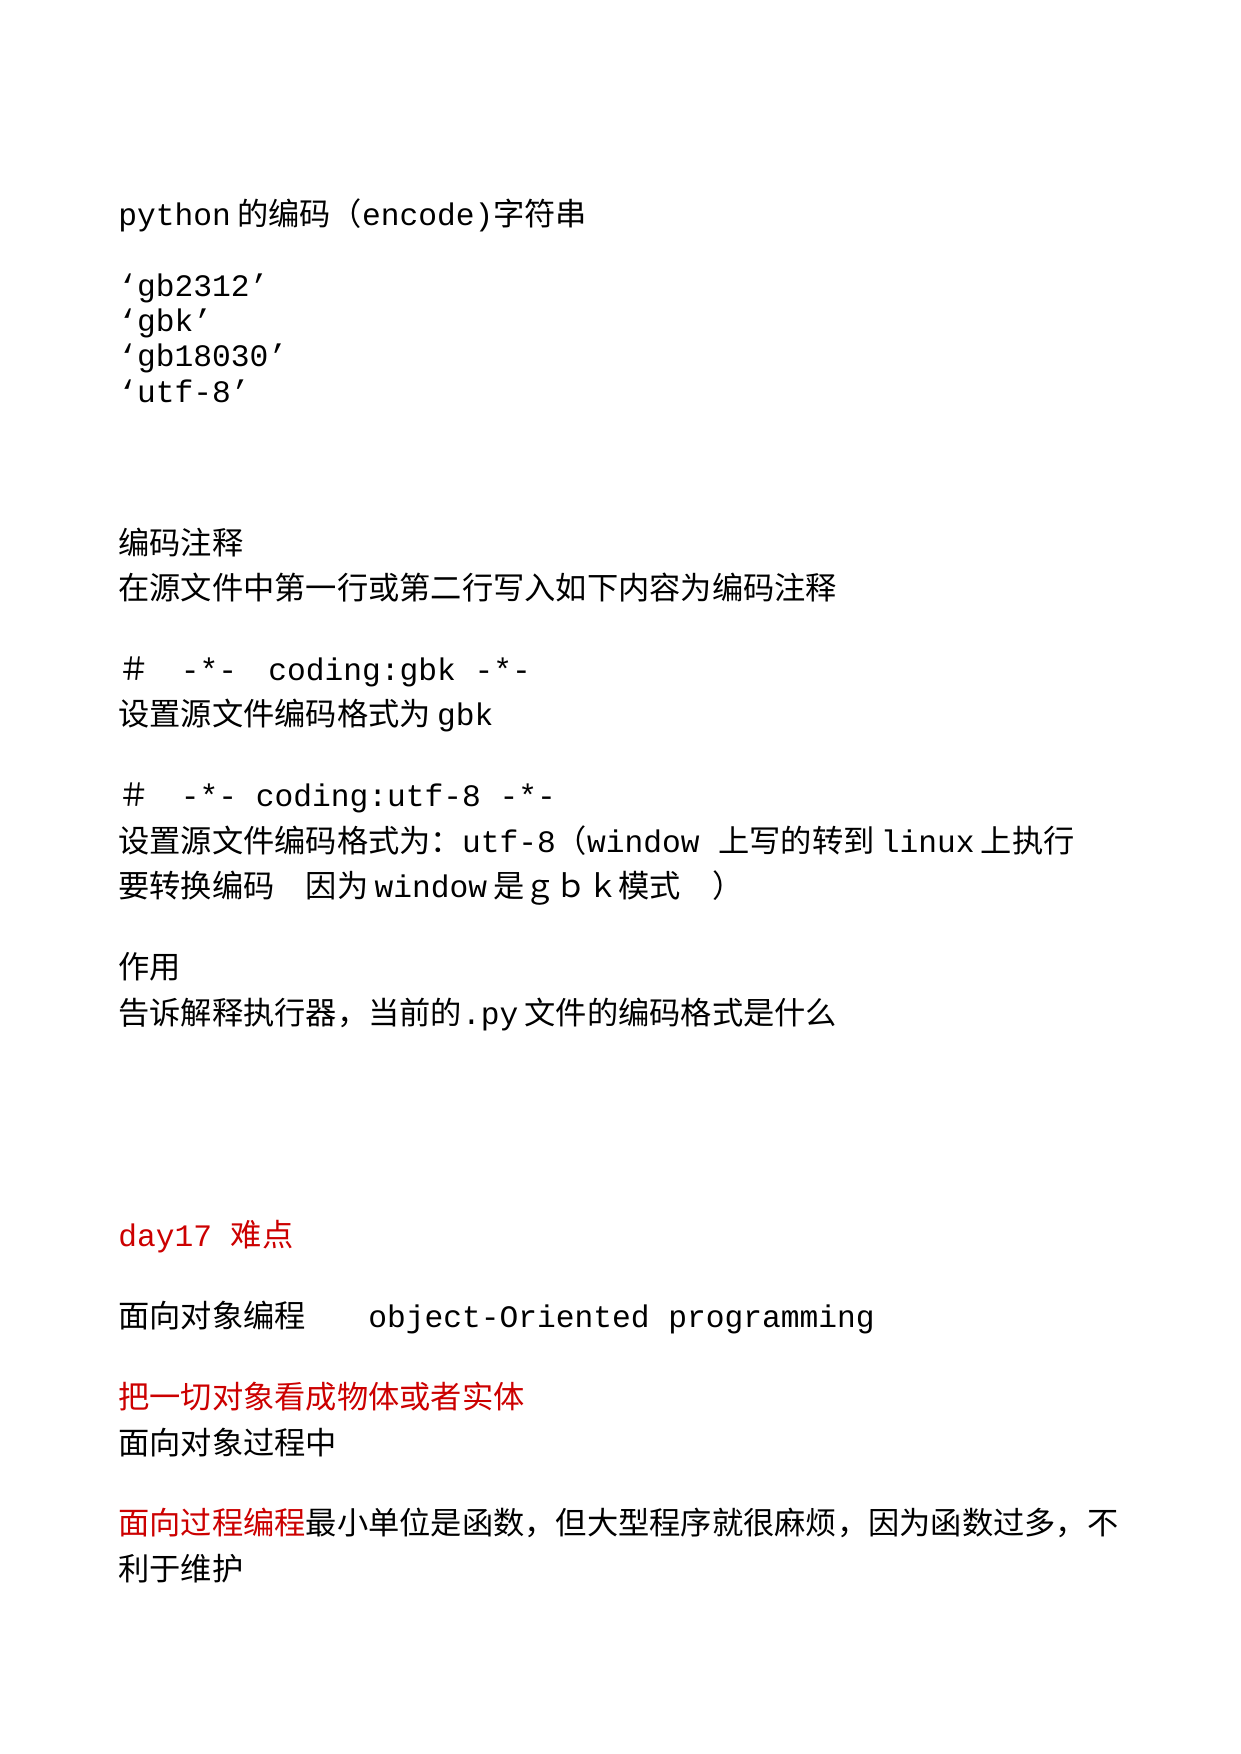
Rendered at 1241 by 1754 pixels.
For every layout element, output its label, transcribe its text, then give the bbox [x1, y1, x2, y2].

text ‘gb2312’ [118, 270, 1122, 305]
text ‘gbk’ [118, 305, 1122, 341]
text 设置源文件编码格式为gbk [118, 689, 1122, 735]
text ＃ -*- coding:gbk -*- [118, 644, 1122, 689]
text 编码注释 [118, 518, 1122, 563]
text 在源文件中第一行或第二行写入如下内容为编码注释 [118, 563, 1122, 608]
text 面向对象编程 object-Oriented programming [118, 1292, 1122, 1337]
text 作用 [118, 943, 1122, 988]
text 面向对象过程中 [118, 1418, 1122, 1463]
text 把一切对象看成物体或者实体 [118, 1373, 1122, 1418]
text ＃ -*- coding:utf-8 -*- [118, 770, 1122, 816]
text 告诉解释执行器，当前的.py文件的编码格式是什么 [118, 988, 1122, 1033]
text ‘utf-8’ [118, 376, 1122, 412]
text python的编码（encode)字符串 [118, 189, 1122, 234]
text ‘gb18030’ [118, 341, 1122, 376]
text day17 难点 [118, 1211, 1122, 1256]
text 设置源文件编码格式为：utf-8（window 上写的转到linux上执行 要转换编码 因为window是ｇｂｋ模式 ） [118, 816, 1122, 907]
text 面向过程编程最小单位是函数，但大型程序就很麻烦，因为函数过多，不利于维护 [118, 1498, 1122, 1589]
